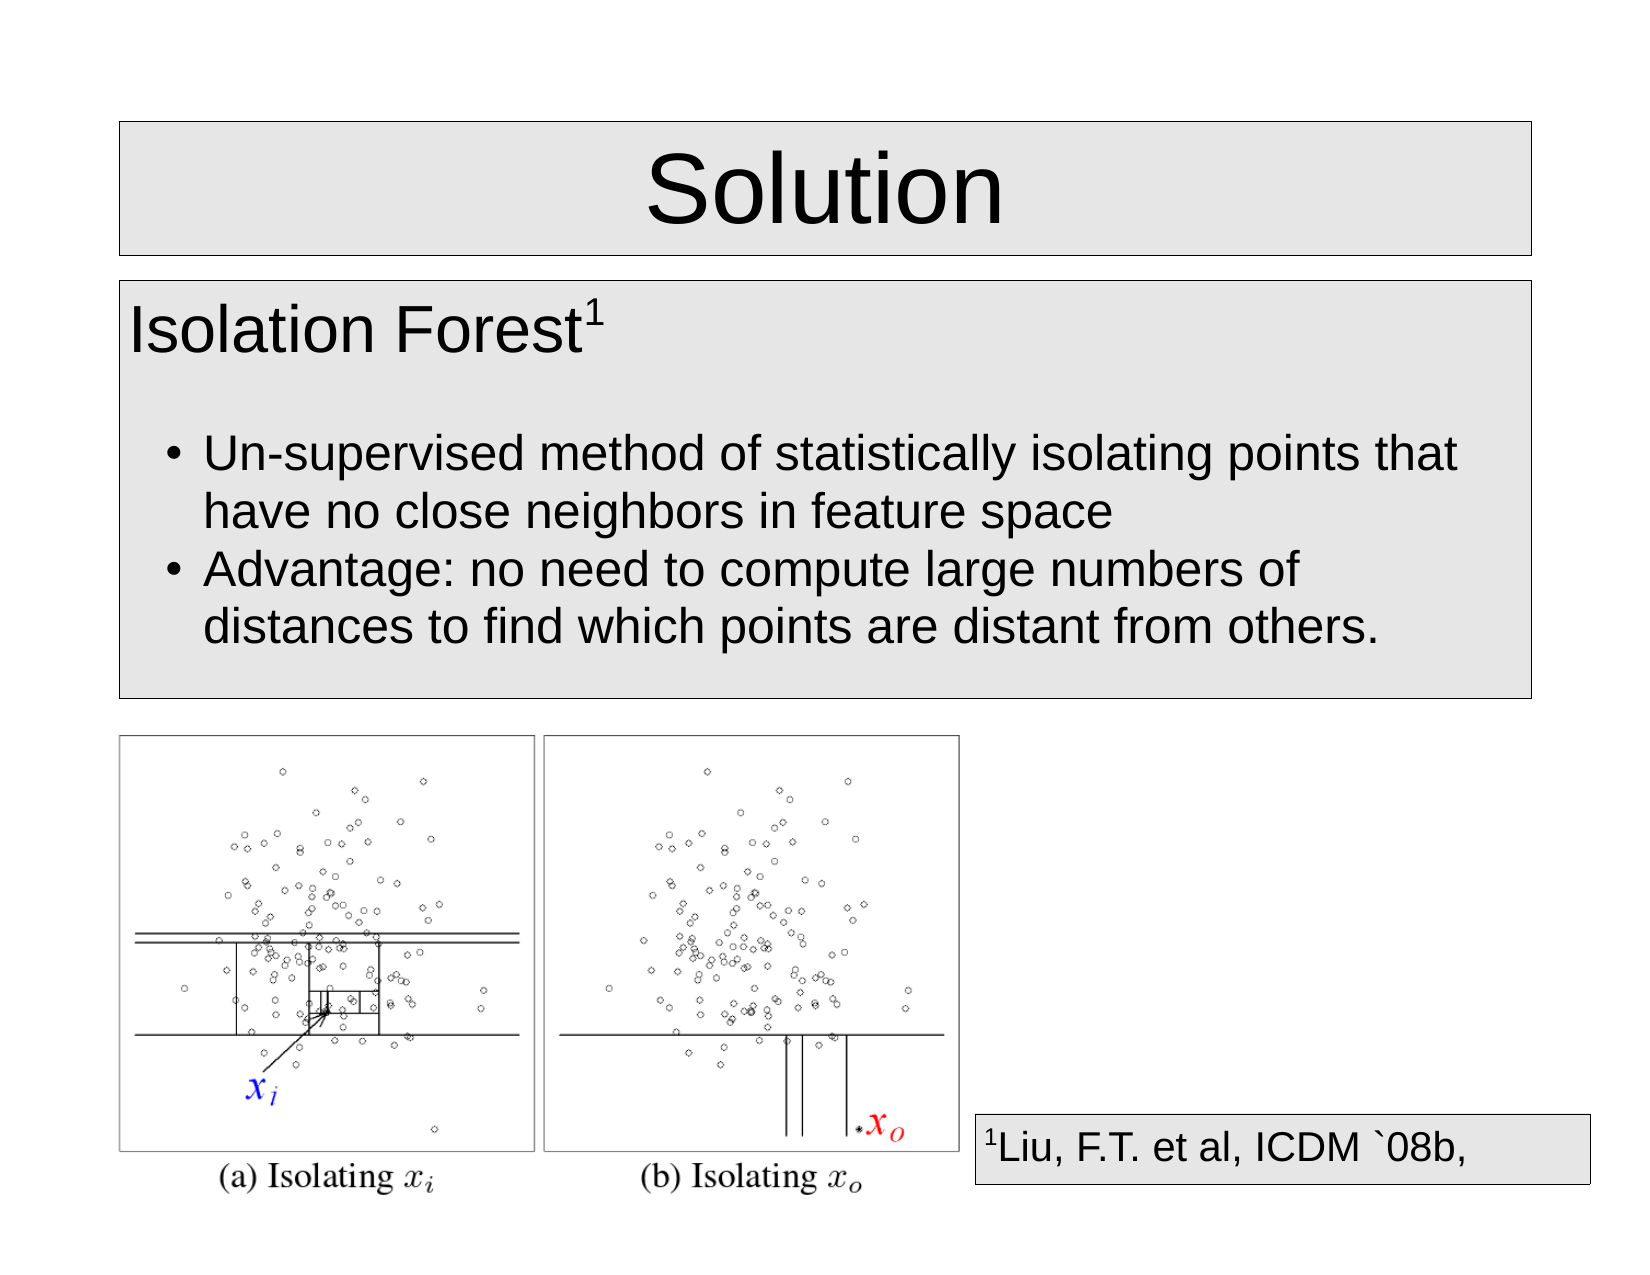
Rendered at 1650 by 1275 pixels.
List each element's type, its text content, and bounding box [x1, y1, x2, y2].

text Isolation Forest1 [128, 289, 1522, 366]
text 1Liu, F.T. et al, ICDM `08b, 2008. [984, 1123, 1581, 1174]
picture [111, 723, 975, 1207]
text Solution [128, 130, 1522, 245]
list Un-supervised method of statistically isolating points that have no close neighbors in feature space [165, 424, 1522, 539]
list Advantage: no need to compute large numbers of distances to find which points are distant from others. [165, 539, 1522, 654]
